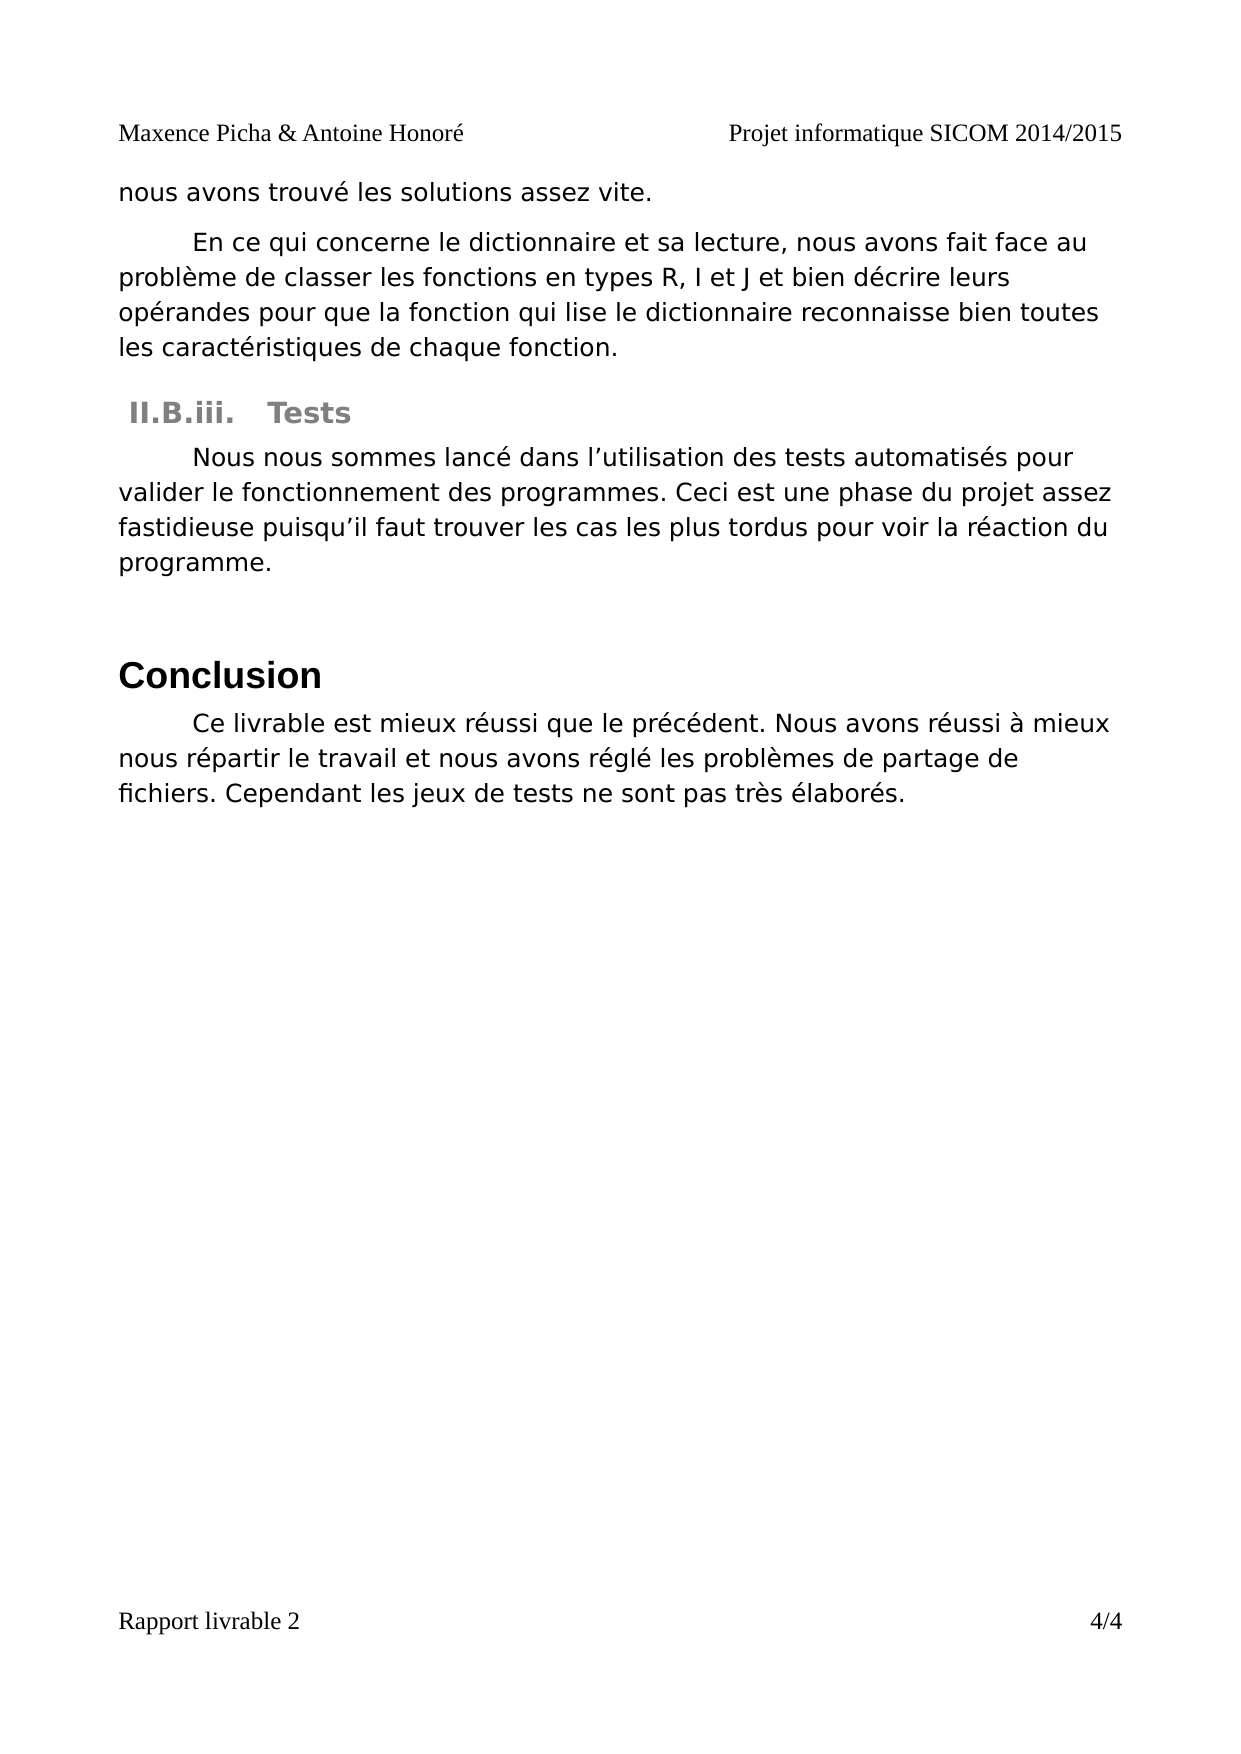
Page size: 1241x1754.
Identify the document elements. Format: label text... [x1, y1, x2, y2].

text En ce qui concerne le dictionnaire et sa lecture, nous avons fait face au problème de classer les fonctions en types R, I et J et bien décrire leurs opérandes pour que la fonction qui lise le dictionnaire reconnaisse bien toutes les caractéristiques de chaque fonction. [118, 228, 1122, 362]
text Ce livrable est mieux réussi que le précédent. Nous avons réussi à mieux nous répartir le travail et nous avons réglé les problèmes de partage de fichiers. Cependant les jeux de tests ne sont pas très élaborés. [118, 709, 1122, 809]
text Nous nous sommes lancé dans l’utilisation des tests automatisés pour valider le fonctionnement des programmes. Ceci est une phase du projet assez fastidieuse puisqu’il faut trouver les cas les plus tordus pour voir la réaction du programme. [118, 443, 1122, 577]
text nous avons trouvé les solutions assez vite. [118, 178, 1122, 207]
subtitle Tests [118, 397, 1122, 431]
subtitle Conclusion [118, 654, 1122, 697]
